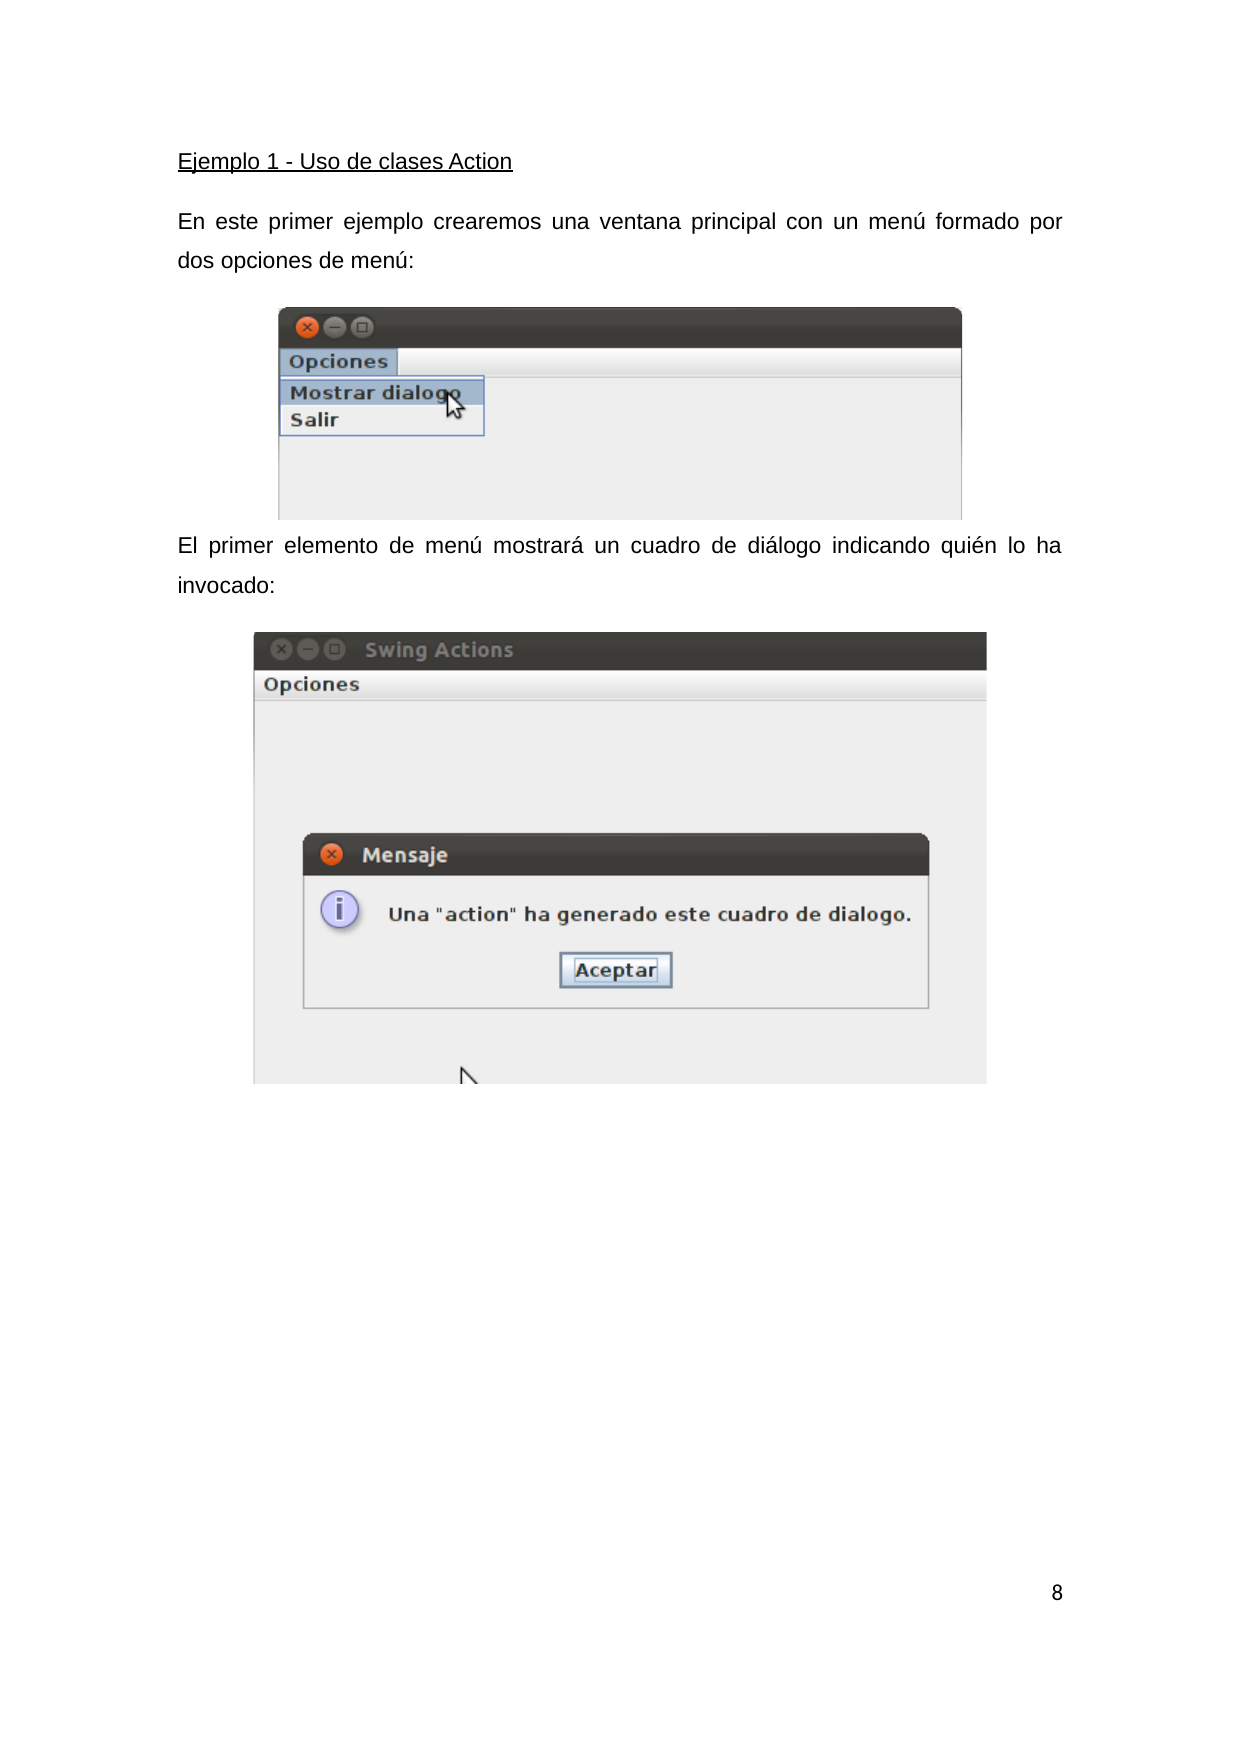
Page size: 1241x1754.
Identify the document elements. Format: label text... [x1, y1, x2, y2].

picture [253, 632, 987, 1084]
text En este primer ejemplo crearemos una ventana principal con un menú formado por dos opciones de menú: [177, 208, 1063, 274]
text El primer elemento de menú mostrará un cuadro de diálogo indicando quién lo ha invocado: [177, 308, 1063, 598]
picture [278, 307, 963, 520]
text Ejemplo 1 - Uso de clases Action [177, 148, 1063, 174]
